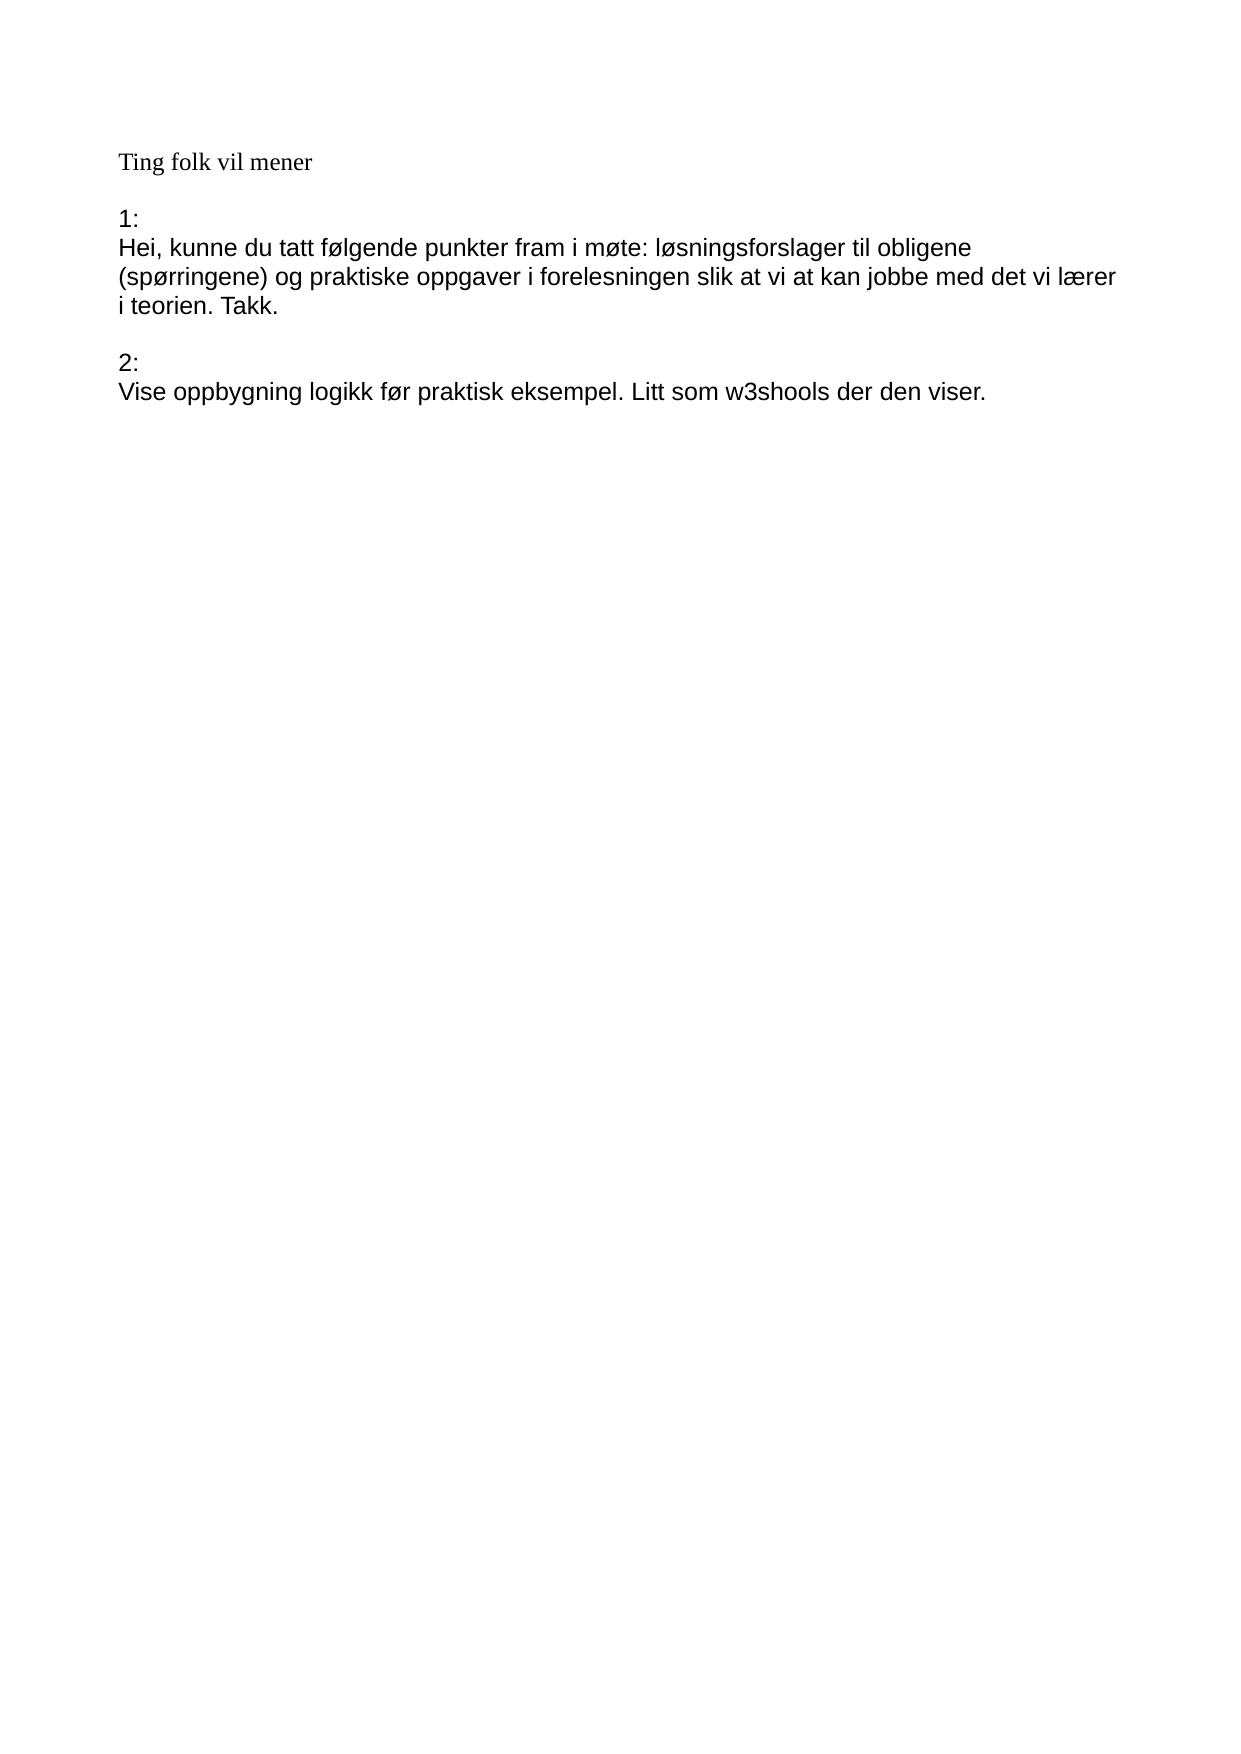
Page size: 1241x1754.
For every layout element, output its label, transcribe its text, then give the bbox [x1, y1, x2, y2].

text 1: [118, 204, 1122, 233]
text 2: [118, 348, 1122, 377]
text Ting folk vil mener [118, 147, 1122, 176]
text Hei, kunne du tatt følgende punkter fram i møte: løsningsforslager til obligene (spørringene) og praktiske oppgaver i forelesningen slik at vi at kan jobbe med det vi lærer i teorien. Takk. [118, 233, 1122, 319]
text Vise oppbygning logikk før praktisk eksempel. Litt som w3shools der den viser. [118, 377, 1122, 406]
